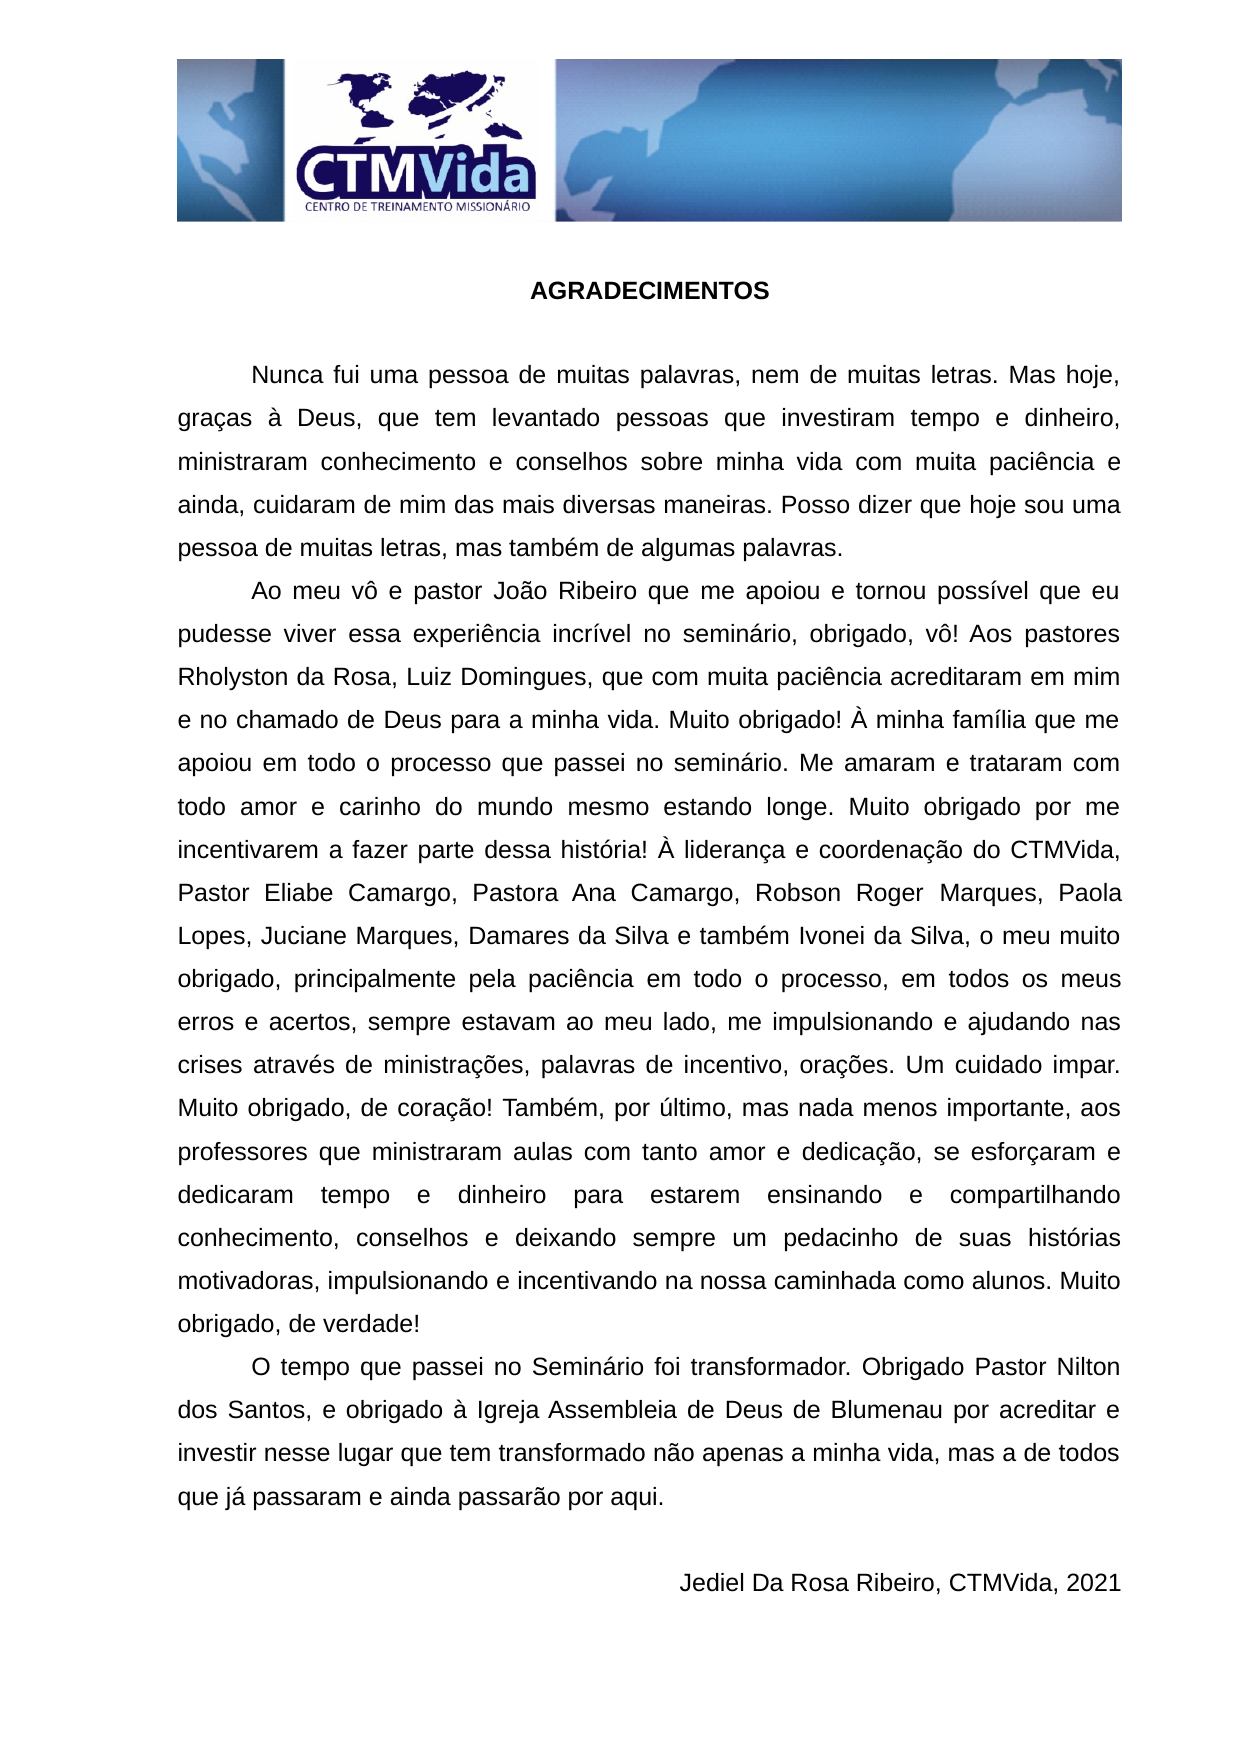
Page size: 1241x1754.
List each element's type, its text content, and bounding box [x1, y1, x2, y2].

picture [177, 59, 1122, 222]
subtitle Agradecimentos [177, 276, 1122, 305]
text Nunca fui uma pessoa de muitas palavras, nem de muitas letras. Mas hoje, graças à Deus, que tem levantado pessoas que investiram tempo e dinheiro, ministraram conhecimento e conselhos sobre minha vida com muita paciência e ainda, cuidaram de mim das mais diversas maneiras. Posso dizer que hoje sou uma pessoa de muitas letras, mas também de algumas palavras. [177, 360, 1122, 562]
text Ao meu vô e pastor João Ribeiro que me apoiou e tornou possível que eu pudesse viver essa experiência incrível no seminário, obrigado, vô! Aos pastores Rholyston da Rosa, Luiz Domingues, que com muita paciência acreditaram em mim e no chamado de Deus para a minha vida. Muito obrigado! À minha família que me apoiou em todo o processo que passei no seminário. Me amaram e trataram com todo amor e carinho do mundo mesmo estando longe. Muito obrigado por me incentivarem a fazer parte dessa história! À liderança e coordenação do CTMVida, Pastor Eliabe Camargo, Pastora Ana Camargo, Robson Roger Marques, Paola Lopes, Juciane Marques, Damares da Silva e também Ivonei da Silva, o meu muito obrigado, principalmente pela paciência em todo o processo, em todos os meus erros e acertos, sempre estavam ao meu lado, me impulsionando e ajudando nas crises através de ministrações, palavras de incentivo, orações. Um cuidado impar. Muito obrigado, de coração! Também, por último, mas nada menos importante, aos professores que ministraram aulas com tanto amor e dedicação, se esforçaram e dedicaram tempo e dinheiro para estarem ensinando e compartilhando conhecimento, conselhos e deixando sempre um pedacinho de suas histórias motivadoras, impulsionando e incentivando na nossa caminhada como alunos. Muito obrigado, de verdade! [177, 576, 1122, 1338]
text O tempo que passei no Seminário foi transformador. Obrigado Pastor Nilton dos Santos, e obrigado à Igreja Assembleia de Deus de Blumenau por acreditar e investir nesse lugar que tem transformado não apenas a minha vida, mas a de todos que já passaram e ainda passarão por aqui. [177, 1352, 1122, 1510]
text Jediel Da Rosa Ribeiro, CTMVida, 2021 [473, 1568, 1122, 1597]
